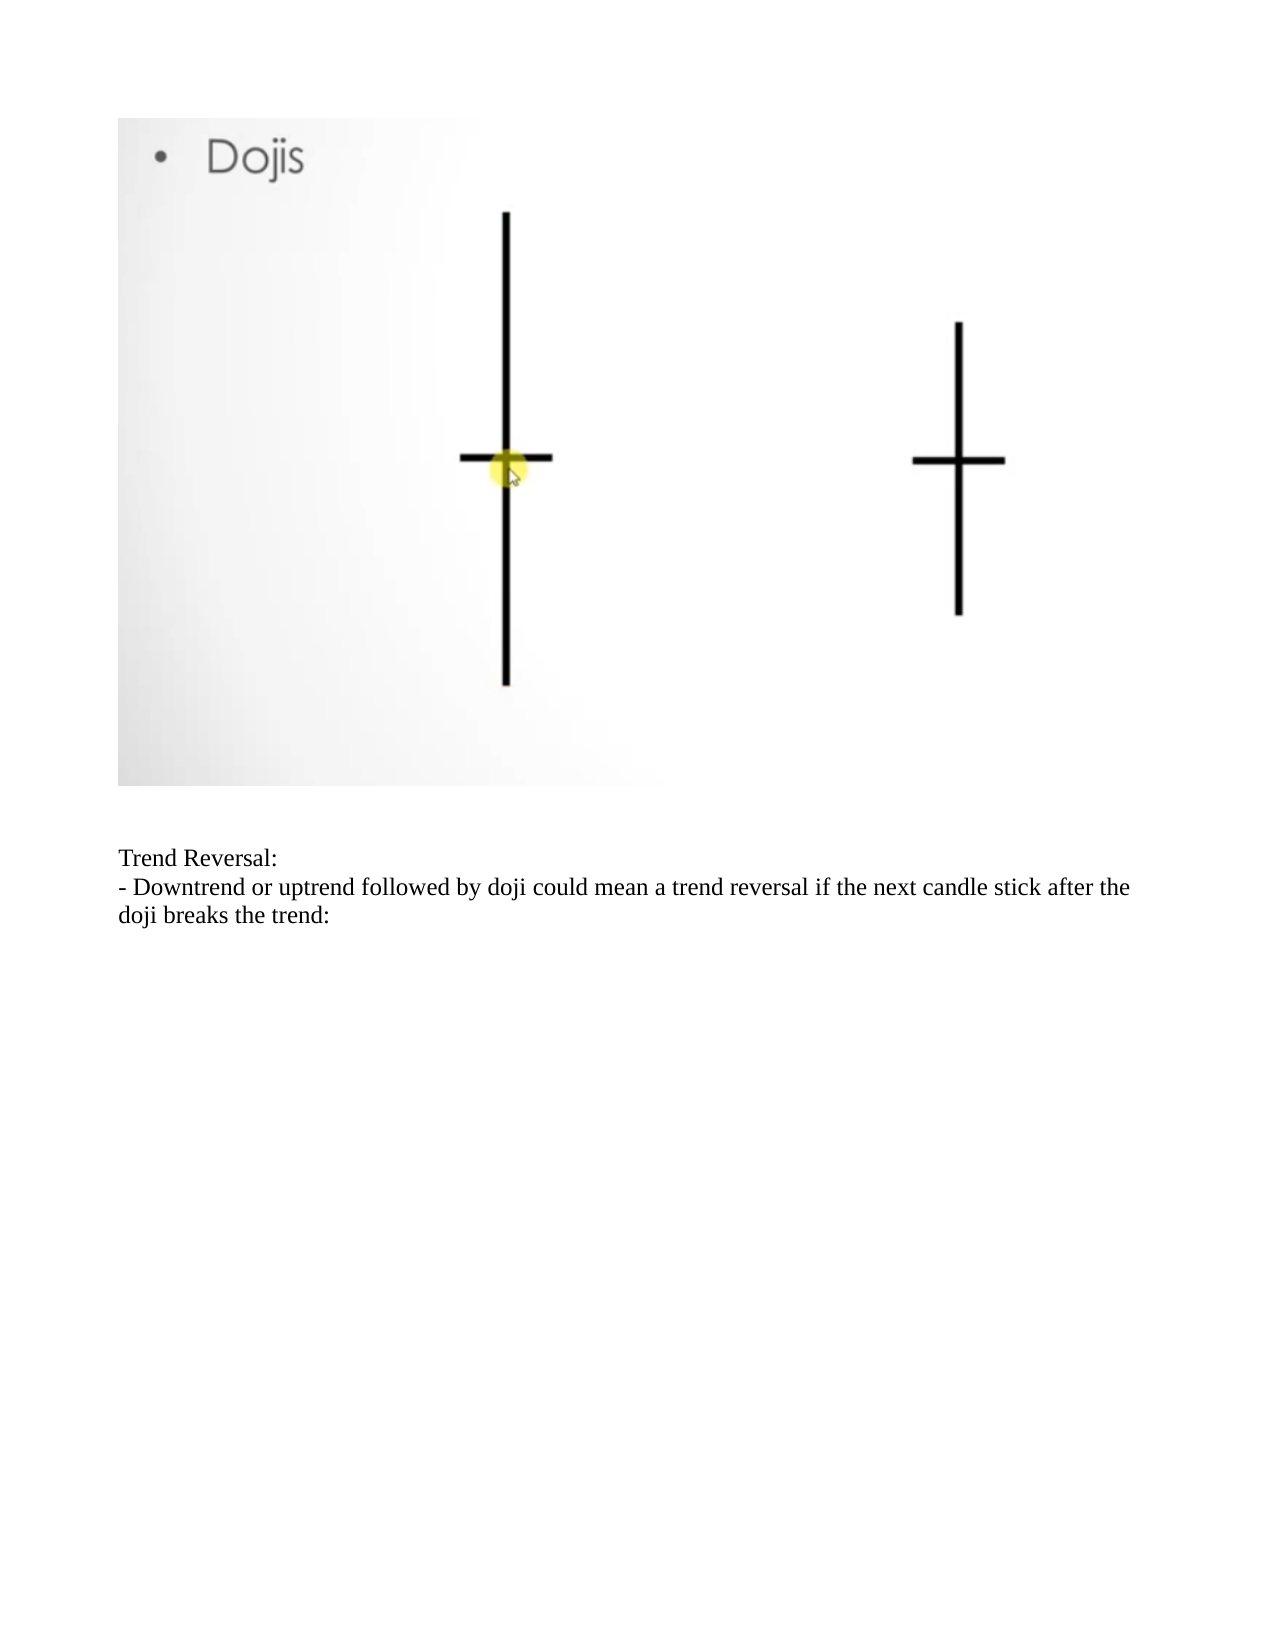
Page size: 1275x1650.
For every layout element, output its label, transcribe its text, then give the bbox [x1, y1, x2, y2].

text - Downtrend or uptrend followed by doji could mean a trend reversal if the next candle stick after the doji breaks the trend: [118, 872, 1157, 929]
text Trend Reversal: [118, 843, 1157, 872]
picture [118, 118, 1157, 786]
